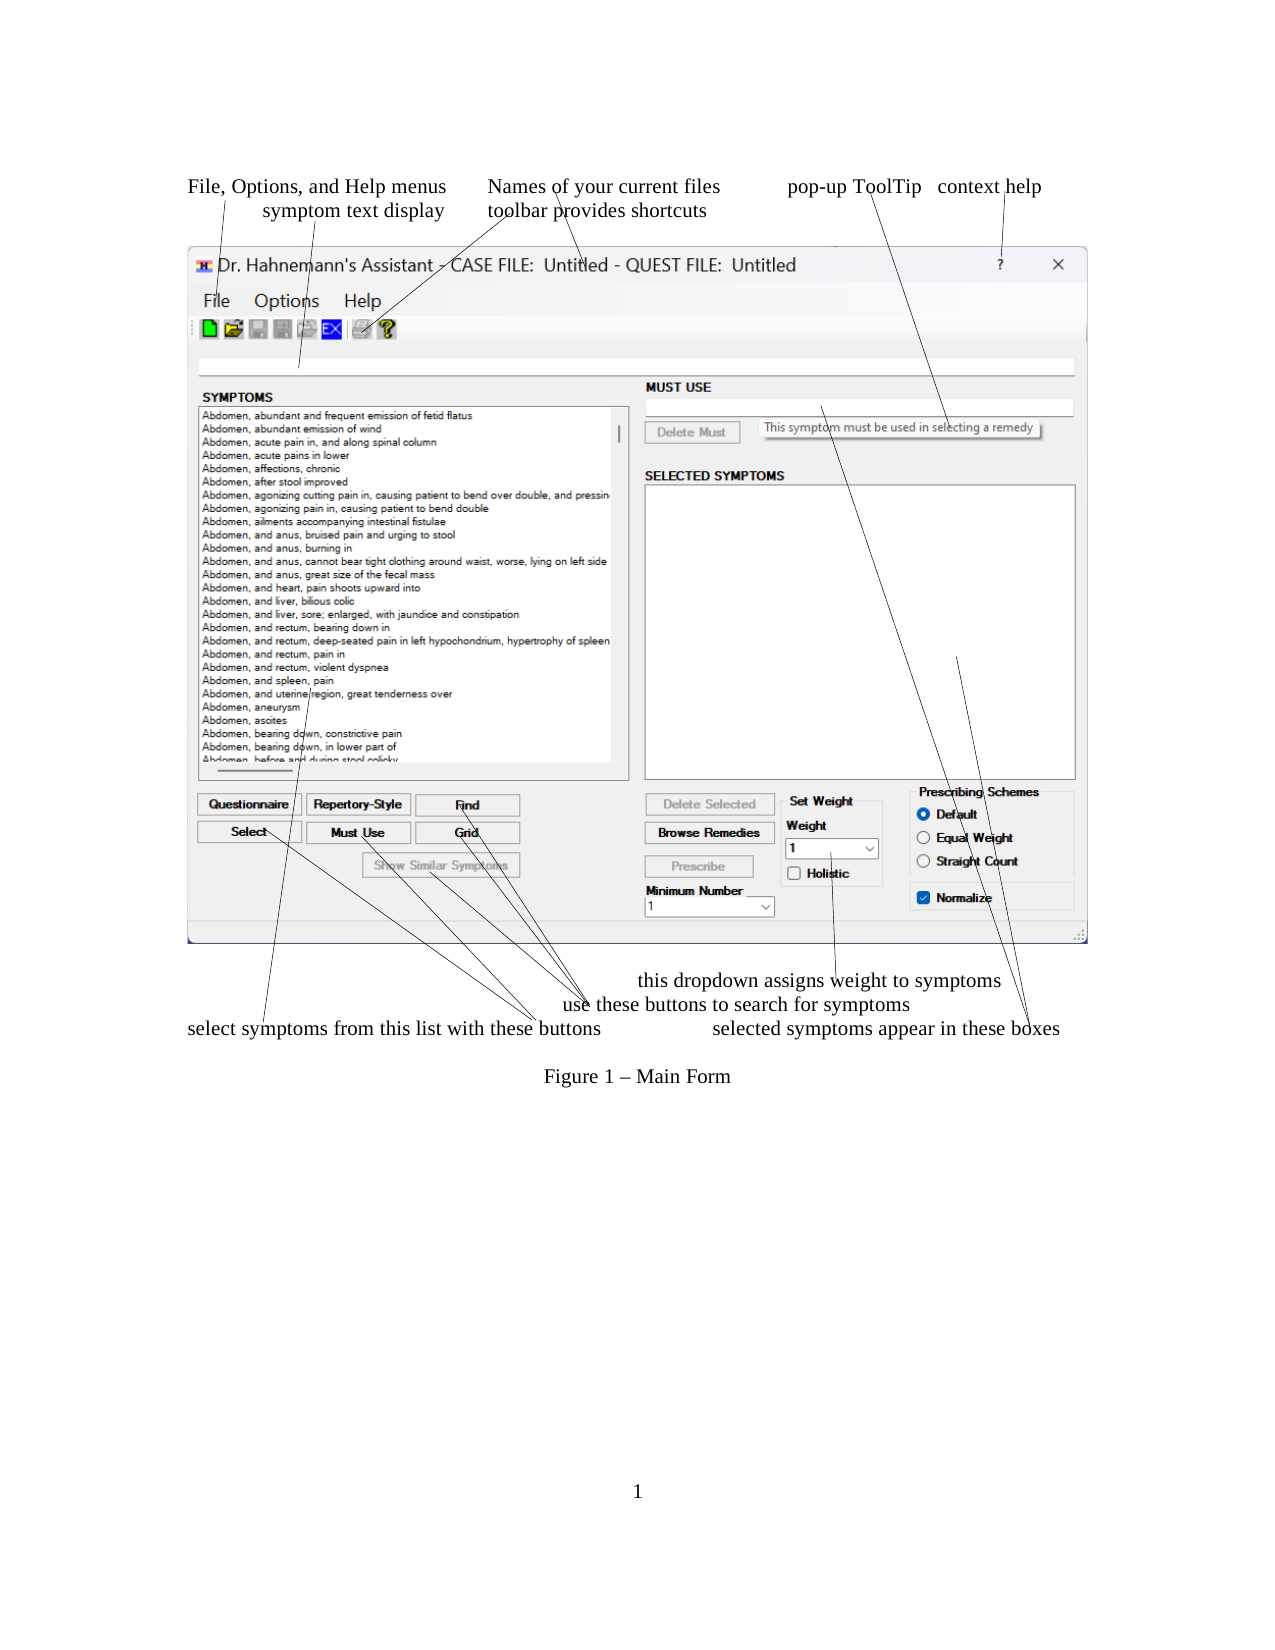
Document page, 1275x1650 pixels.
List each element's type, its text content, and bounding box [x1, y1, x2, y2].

text [488, 968, 570, 992]
text File, Options, and Help menus Names of your current files pop-up ToolTip context help [187, 174, 1087, 198]
text symptom text display toolbar provides shortcuts [187, 198, 566, 222]
text [1019, 968, 1087, 992]
text [187, 968, 270, 992]
picture [187, 246, 1088, 944]
text [1024, 992, 1087, 1016]
text [187, 992, 267, 1016]
picture [275, 848, 423, 944]
text select symptoms from this list with these buttons selected symptoms appear in these boxes [187, 1016, 1087, 1040]
text use these buttons to search for symptoms [511, 992, 1025, 1016]
text symptom text display toolbar provides shortcuts [1004, 198, 1087, 222]
text [268, 968, 491, 992]
text [265, 992, 524, 1016]
text symptom text display toolbar provides shortcuts [873, 198, 1004, 222]
text this dropdown assigns weight to symptoms [567, 968, 1017, 992]
text Figure 1 – Main Form [187, 1064, 1087, 1088]
text [495, 992, 530, 1016]
text [462, 968, 507, 992]
text symptom text display toolbar provides shortcuts [559, 198, 879, 222]
